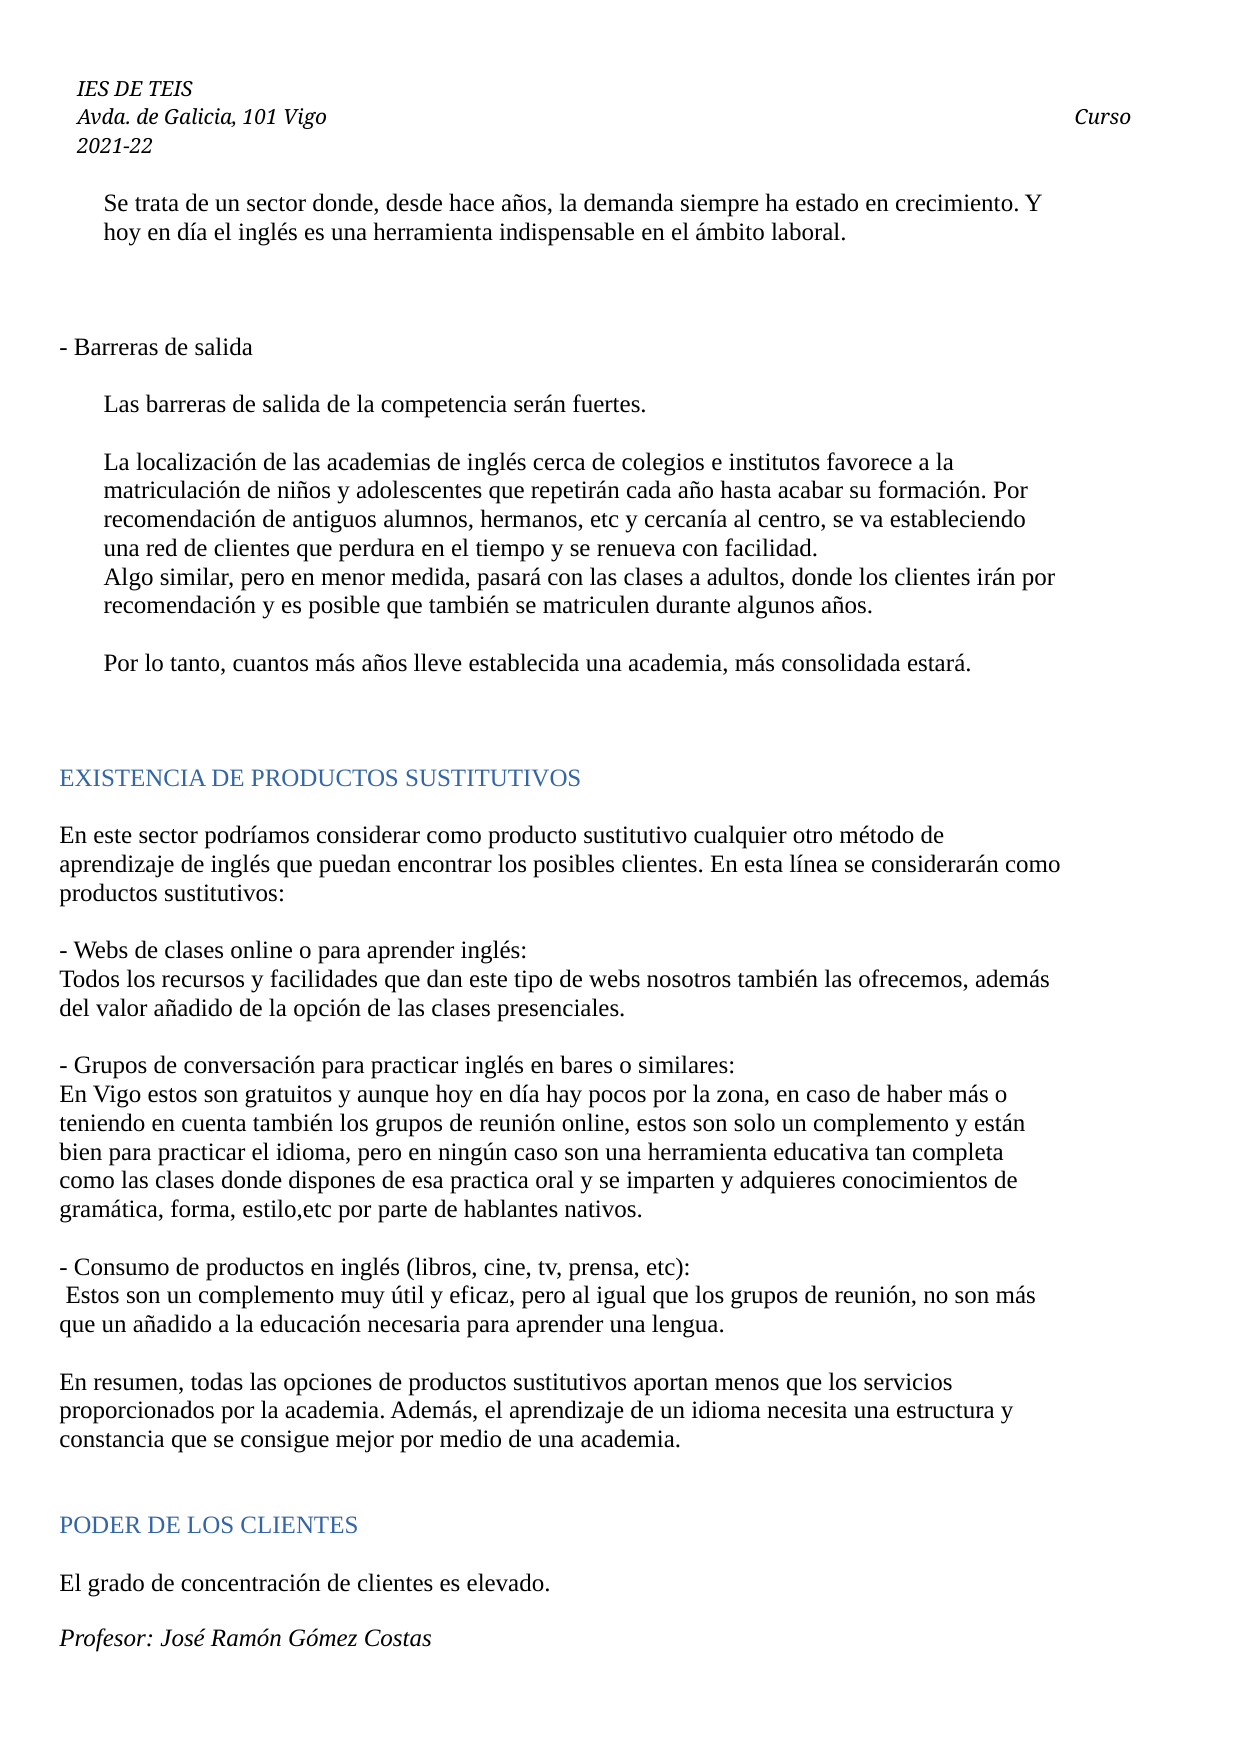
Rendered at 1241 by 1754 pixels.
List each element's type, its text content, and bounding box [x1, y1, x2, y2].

text - Grupos de conversación para practicar inglés en bares o similares: [59, 1050, 1063, 1079]
text Se trata de un sector donde, desde hace años, la demanda siempre ha estado en crecimiento. Y hoy en día el inglés es una herramienta indispensable en el ámbito laboral. [59, 188, 1063, 245]
text EXISTENCIA DE PRODUCTOS SUSTITUTIVOS [59, 763, 1063, 792]
text - Consumo de productos en inglés (libros, cine, tv, prensa, etc): [59, 1252, 1063, 1280]
text En resumen, todas las opciones de productos sustitutivos aportan menos que los servicios proporcionados por la academia. Además, el aprendizaje de un idioma necesita una estructura y constancia que se consigue mejor por medio de una academia. [59, 1367, 1063, 1453]
text Por lo tanto, cuantos más años lleve establecida una academia, más consolidada estará. [59, 648, 1063, 677]
text - Barreras de salida [59, 332, 1063, 360]
text En este sector podríamos considerar como producto sustitutivo cualquier otro método de aprendizaje de inglés que puedan encontrar los posibles clientes. En esta línea se considerarán como productos sustitutivos: [59, 820, 1063, 907]
text Todos los recursos y facilidades que dan este tipo de webs nosotros también las ofrecemos, además del valor añadido de la opción de las clases presenciales. [59, 964, 1063, 1022]
text La localización de las academias de inglés cerca de colegios e institutos favorece a la matriculación de niños y adolescentes que repetirán cada año hasta acabar su formación. Por recomendación de antiguos alumnos, hermanos, etc y cercanía al centro, se va estableciendo una red de clientes que perdura en el tiempo y se renueva con facilidad. [59, 447, 1063, 562]
text El grado de concentración de clientes es elevado. [59, 1568, 1063, 1597]
text Algo similar, pero en menor medida, pasará con las clases a adultos, donde los clientes irán por recomendación y es posible que también se matriculen durante algunos años. [59, 562, 1063, 619]
text Las barreras de salida de la competencia serán fuertes. [59, 389, 1063, 418]
text En Vigo estos son gratuitos y aunque hoy en día hay pocos por la zona, en caso de haber más o teniendo en cuenta también los grupos de reunión online, estos son solo un complemento y están bien para practicar el idioma, pero en ningún caso son una herramienta educativa tan completa como las clases donde dispones de esa practica oral y se imparten y adquieres conocimientos de gramática, forma, estilo,etc por parte de hablantes nativos. [59, 1079, 1063, 1223]
text PODER DE LOS CLIENTES [59, 1510, 1063, 1539]
text Estos son un complemento muy útil y eficaz, pero al igual que los grupos de reunión, no son más que un añadido a la educación necesaria para aprender una lengua. [59, 1280, 1063, 1338]
text - Webs de clases online o para aprender inglés: [59, 935, 1063, 964]
